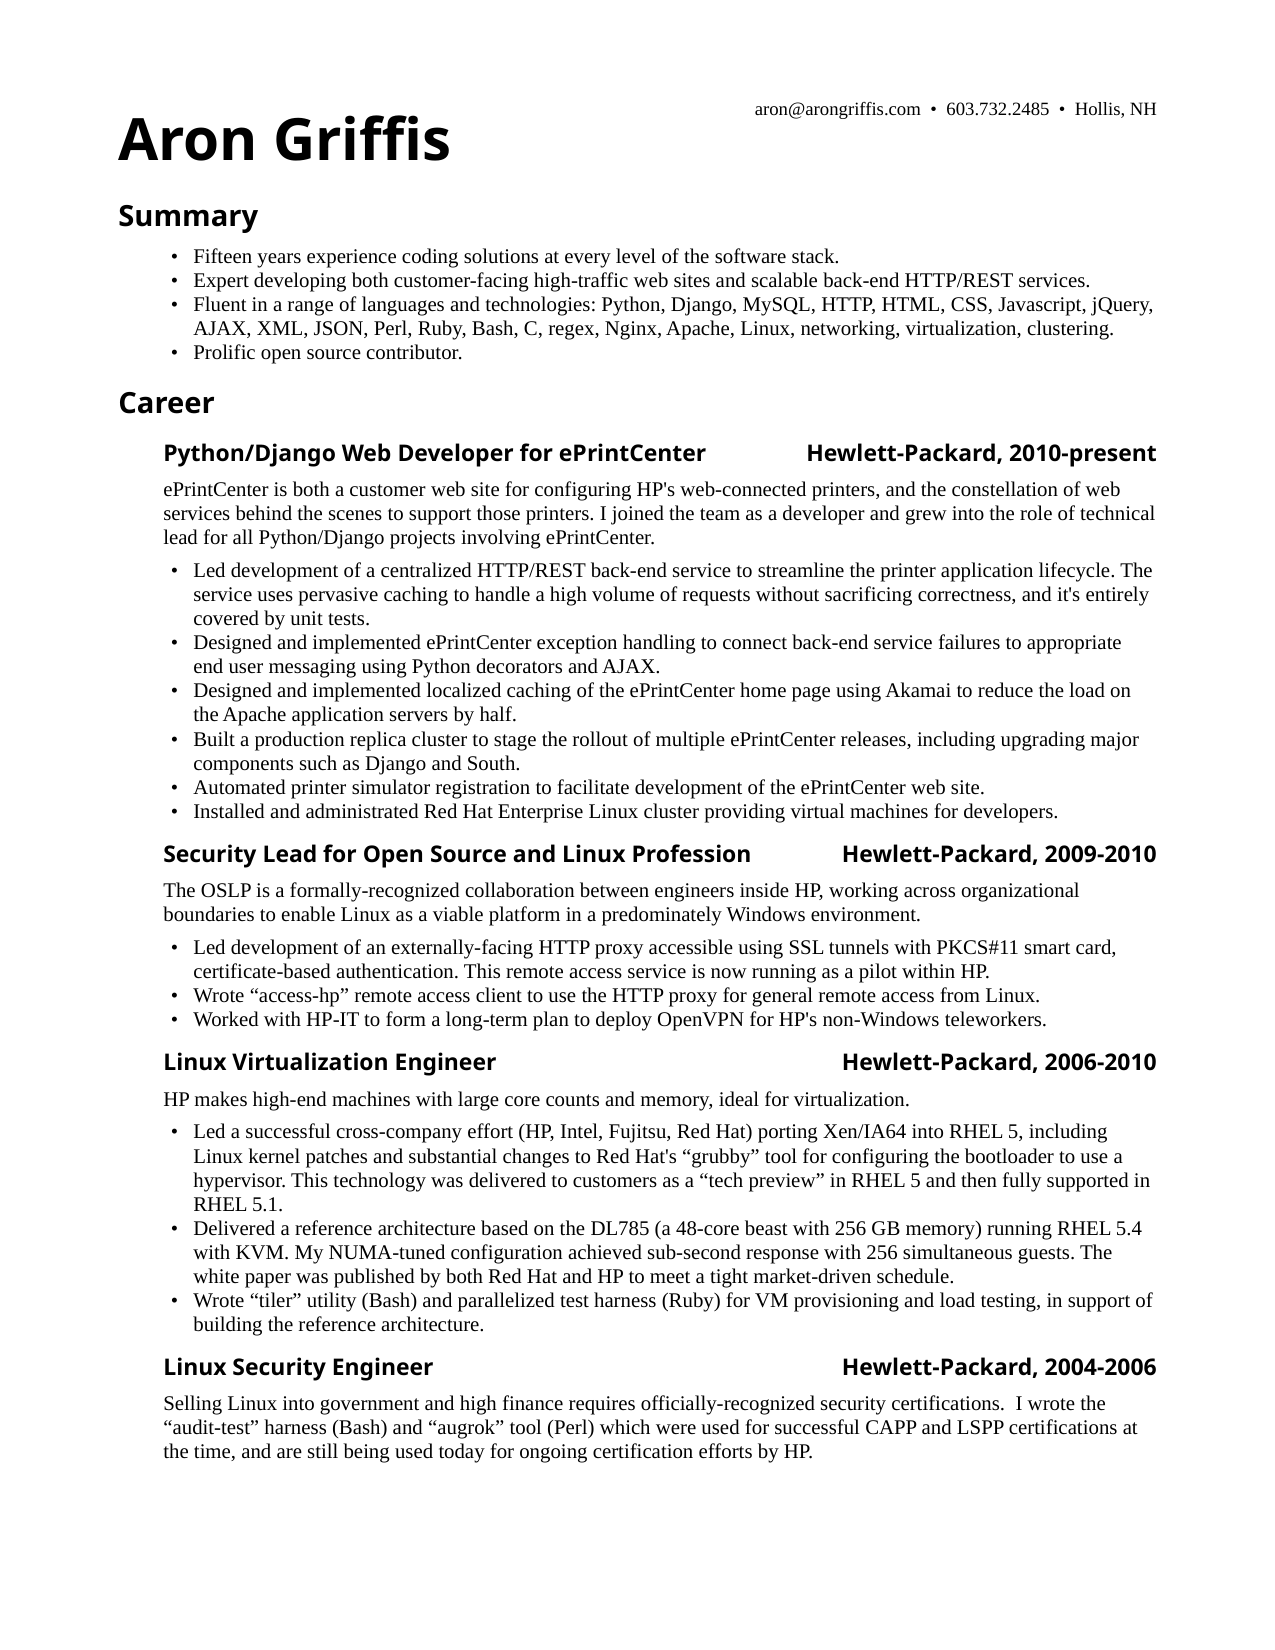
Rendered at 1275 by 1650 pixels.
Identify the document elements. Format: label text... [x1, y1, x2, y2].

list Delivered a reference architecture based on the DL785 (a 48-core beast with 256 GB memory) running RHEL 5.4 with KVM. My NUMA-tuned configuration achieved sub-second response with 256 simultaneous guests. The white paper was published by both Red Hat and HP to meet a tight market-driven schedule. [171, 1216, 1157, 1288]
list Wrote “tiler” utility (Bash) and parallelized test harness (Ruby) for VM provisioning and load testing, in support of building the reference architecture. [171, 1288, 1157, 1336]
subtitle Linux Security Engineer Hewlett-Packard, 2004-2006 [163, 1351, 1157, 1382]
list Designed and implemented localized caching of the ePrintCenter home page using Akamai to reduce the load on the Apache application servers by half. [171, 678, 1157, 726]
subtitle Security Lead for Open Source and Linux Profession Hewlett-Packard, 2009-2010 [163, 838, 1157, 869]
list Fluent in a range of languages and technologies: Python, Django, MySQL, HTTP, HTML, CSS, Javascript, jQuery, AJAX, XML, JSON, Perl, Ruby, Bash, C, regex, Nginx, Apache, Linux, networking, virtualization, clustering. [171, 292, 1157, 340]
list Installed and administrated Red Hat Enterprise Linux cluster providing virtual machines for developers. [171, 799, 1157, 823]
subtitle Python/Django Web Developer for ePrintCenter Hewlett-Packard, 2010-present [163, 437, 1157, 468]
text HP makes high-end machines with large core counts and memory, ideal for virtualization. [163, 1086, 1157, 1111]
title Aron Griffis aron@arongriffis.com • 603.732.2485 • Hollis, NH [118, 97, 1157, 177]
list Expert developing both customer-facing high-traffic web sites and scalable back-end HTTP/REST services. [171, 268, 1157, 292]
subtitle Summary [118, 195, 1157, 235]
text The OSLP is a formally-recognized collaboration between engineers inside HP, working across organizational boundaries to enable Linux as a viable platform in a predominately Windows environment. [163, 878, 1157, 926]
subtitle Career [118, 382, 1157, 422]
list Led development of a centralized HTTP/REST back-end service to streamline the printer application lifecycle. The service uses pervasive caching to handle a high volume of requests without sacrificing correctness, and it's entirely covered by unit tests. [171, 558, 1157, 630]
list Wrote “access-hp” remote access client to use the HTTP proxy for general remote access from Linux. [171, 983, 1157, 1007]
text ePrintCenter is both a customer web site for configuring HP's web-connected printers, and the constellation of web services behind the scenes to support those printers. I joined the team as a developer and grew into the role of technical lead for all Python/Django projects involving ePrintCenter. [163, 477, 1157, 549]
list Automated printer simulator registration to facilitate development of the ePrintCenter web site. [171, 774, 1157, 799]
list Led development of an externally-facing HTTP proxy accessible using SSL tunnels with PKCS#11 smart card, certificate-based authentication. This remote access service is now running as a pilot within HP. [171, 935, 1157, 983]
list Worked with HP-IT to form a long-term plan to deploy OpenVPN for HP's non-Windows teleworkers. [171, 1007, 1157, 1031]
subtitle Linux Virtualization Engineer Hewlett-Packard, 2006-2010 [163, 1046, 1157, 1077]
list Prolific open source contributor. [171, 340, 1157, 364]
list Fifteen years experience coding solutions at every level of the software stack. [171, 244, 1157, 268]
list Led a successful cross-company effort (HP, Intel, Fujitsu, Red Hat) porting Xen/IA64 into RHEL 5, including Linux kernel patches and substantial changes to Red Hat's “grubby” tool for configuring the bootloader to use a hypervisor. This technology was delivered to customers as a “tech preview” in RHEL 5 and then fully supported in RHEL 5.1. [171, 1119, 1157, 1216]
list Designed and implemented ePrintCenter exception handling to connect back-end service failures to appropriate end user messaging using Python decorators and AJAX. [171, 630, 1157, 678]
text Selling Linux into government and high finance requires officially-recognized security certifications. I wrote the “audit-test” harness (Bash) and “augrok” tool (Perl) which were used for successful CAPP and LSPP certifications at the time, and are still being used today for ongoing certification efforts by HP. [163, 1391, 1157, 1463]
list Built a production replica cluster to stage the rollout of multiple ePrintCenter releases, including upgrading major components such as Django and South. [171, 726, 1157, 774]
